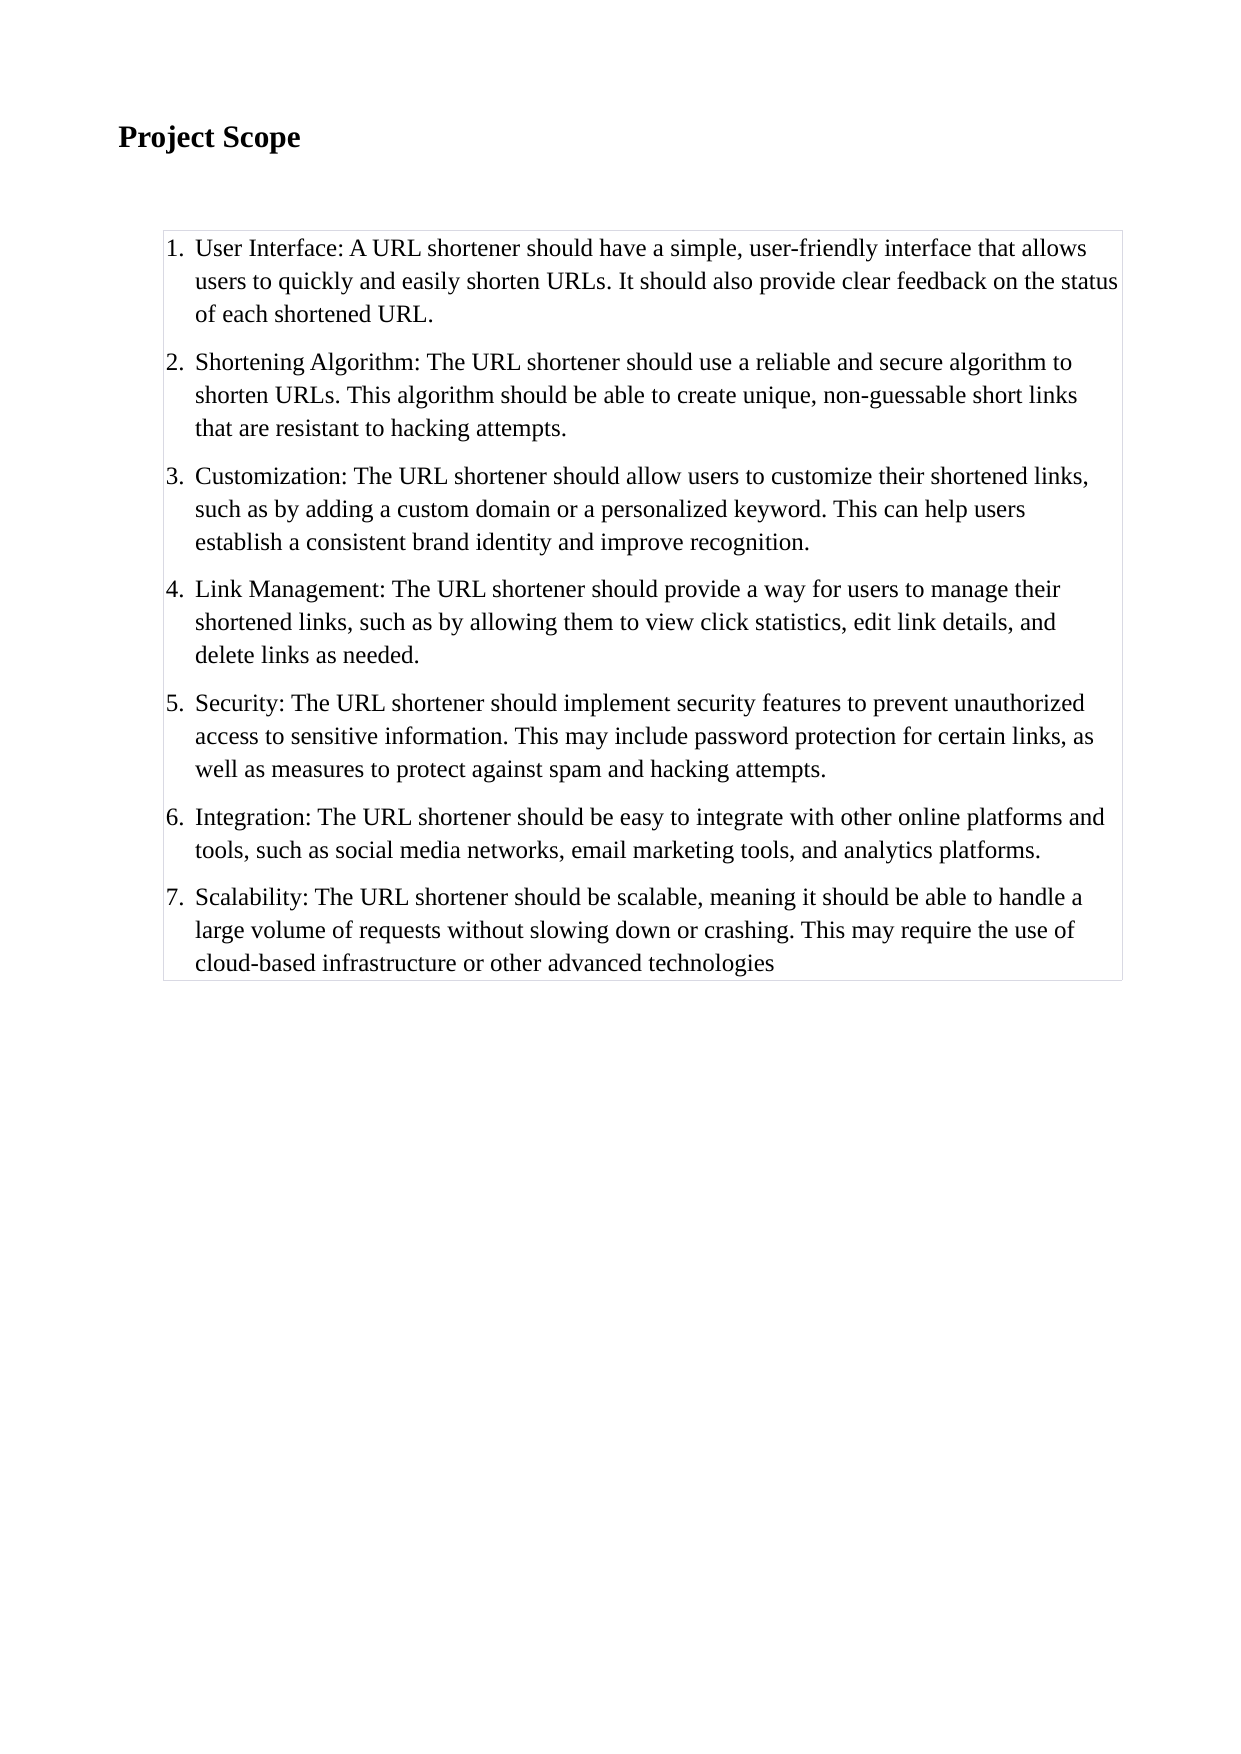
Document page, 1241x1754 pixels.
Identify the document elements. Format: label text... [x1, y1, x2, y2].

text Project Scope [118, 118, 1122, 154]
list Integration: The URL shortener should be easy to integrate with other online platforms and tools, such as social media networks, email marketing tools, and analytics platforms. [164, 799, 1122, 863]
list Scalability: The URL shortener should be scalable, meaning it should be able to handle a large volume of requests without slowing down or crashing. This may require the use of cloud-based infrastructure or other advanced technologies [164, 879, 1122, 980]
list User Interface: A URL shortener should have a simple, user-friendly interface that allows users to quickly and easily shorten URLs. It should also provide clear feedback on the status of each shortened URL. [164, 231, 1122, 328]
list Security: The URL shortener should implement security features to prevent unauthorized access to sensitive information. This may include password protection for certain links, as well as measures to protect against spam and hacking attempts. [164, 685, 1122, 783]
list Shortening Algorithm: The URL shortener should use a reliable and secure algorithm to shorten URLs. This algorithm should be able to create unique, non-guessable short links that are resistant to hacking attempts. [164, 344, 1122, 442]
list Link Management: The URL shortener should provide a way for users to manage their shortened links, such as by allowing them to view click statistics, edit link details, and delete links as needed. [164, 571, 1122, 669]
list Customization: The URL shortener should allow users to customize their shortened links, such as by adding a custom domain or a personalized keyword. This can help users establish a consistent brand identity and improve recognition. [164, 458, 1122, 556]
